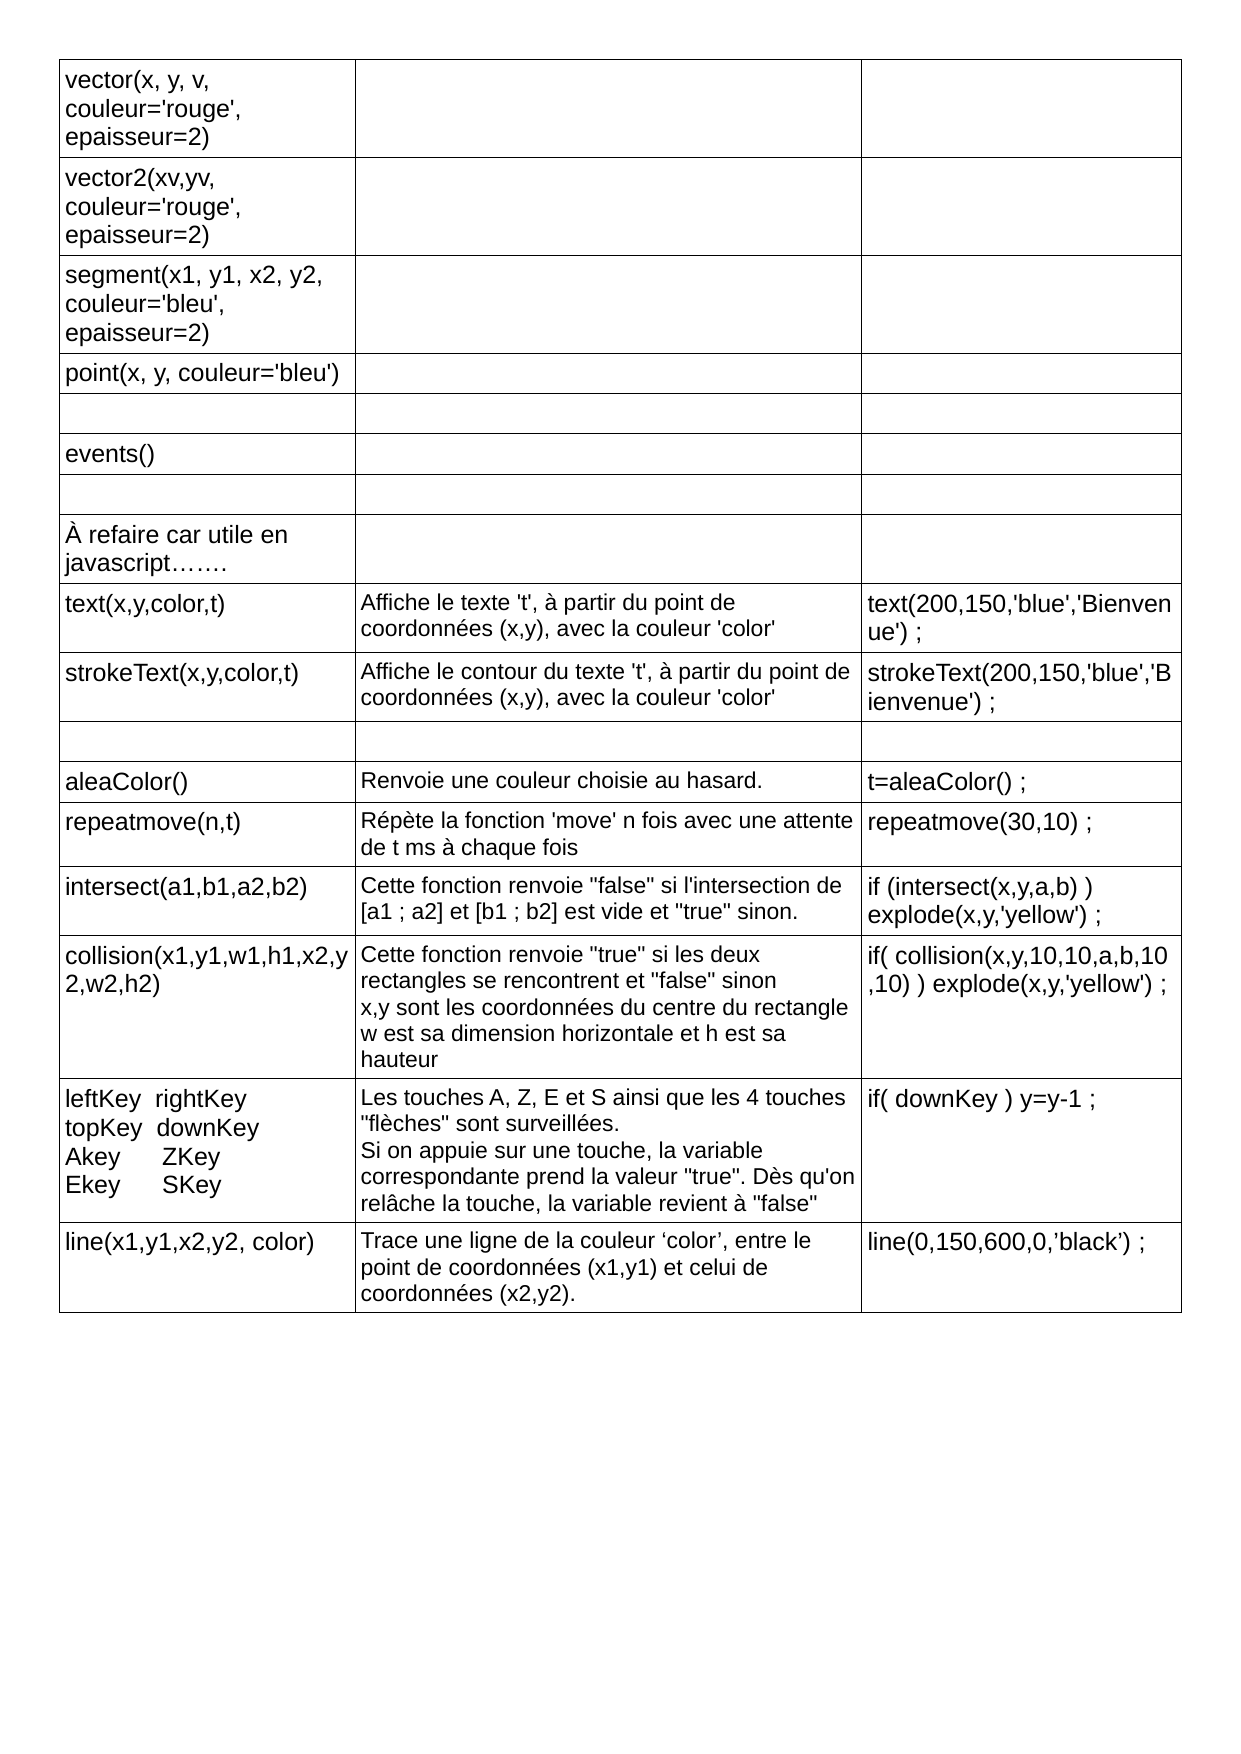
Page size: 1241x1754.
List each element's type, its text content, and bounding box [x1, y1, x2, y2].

table_cell [862, 354, 1181, 393]
table_cell vector2(xv,yv, couleur='rouge', epaisseur=2) [60, 158, 355, 255]
table_cell [60, 475, 355, 514]
table_cell vector(x, y, v, couleur='rouge', epaisseur=2) [60, 60, 355, 157]
table_cell if( collision(x,y,10,10,a,b,10,10) ) explode(x,y,'yellow') ; [862, 936, 1181, 1078]
table_cell segment(x1, y1, x2, y2, couleur='bleu', epaisseur=2) [60, 256, 355, 352]
table_cell [862, 722, 1181, 761]
table_cell events() [60, 434, 355, 473]
table_cell [356, 722, 861, 761]
table_cell Cette fonction renvoie "false" si l'intersection de [a1 ; a2] et [b1 ; b2] est vide et "true" sinon. [356, 867, 861, 935]
table_cell text(x,y,color,t) [60, 584, 355, 652]
table_cell Affiche le contour du texte 't', à partir du point de coordonnées (x,y), avec la couleur 'color' [356, 653, 861, 721]
table_cell aleaColor() [60, 762, 355, 802]
table_cell line(0,150,600,0,’black’) ; [862, 1223, 1181, 1312]
table_cell [356, 256, 861, 352]
table_cell repeatmove(30,10) ; [862, 803, 1181, 866]
table_cell [862, 475, 1181, 514]
table_cell strokeText(x,y,color,t) [60, 653, 355, 721]
table_cell repeatmove(n,t) [60, 803, 355, 866]
table_cell [862, 60, 1181, 157]
table_cell intersect(a1,b1,a2,b2) [60, 867, 355, 935]
table_cell t=aleaColor() ; [862, 762, 1181, 802]
table_cell [356, 158, 861, 255]
table_cell leftKey rightKey topKey downKey Akey ZKey Ekey SKey [60, 1079, 355, 1222]
table_cell collision(x1,y1,w1,h1,x2,y2,w2,h2) [60, 936, 355, 1078]
table_cell line(x1,y1,x2,y2, color) [60, 1223, 355, 1312]
table_cell if( downKey ) y=y-1 ; [862, 1079, 1181, 1222]
table_cell [862, 256, 1181, 352]
table_cell [356, 475, 861, 514]
table_cell [356, 60, 861, 157]
table_cell text(200,150,'blue','Bienvenue') ; [862, 584, 1181, 652]
table_cell [862, 394, 1181, 433]
table_cell Cette fonction renvoie "true" si les deux rectangles se rencontrent et "false" sinon x,y sont les coordonnées du centre du rectangle w est sa dimension horizontale et h est sa hauteur [356, 936, 861, 1078]
table_cell Renvoie une couleur choisie au hasard. [356, 762, 861, 802]
table_cell Affiche le texte 't', à partir du point de coordonnées (x,y), avec la couleur 'color' [356, 584, 861, 652]
table_cell Les touches A, Z, E et S ainsi que les 4 touches "flèches" sont surveillées. Si on appuie sur une touche, la variable correspondante prend la valeur "true". Dès qu'on relâche la touche, la variable revient à "false" [356, 1079, 861, 1222]
table_cell [862, 158, 1181, 255]
table_cell [60, 722, 355, 761]
table_cell if (intersect(x,y,a,b) ) explode(x,y,'yellow') ; [862, 867, 1181, 935]
table_cell [862, 434, 1181, 473]
table_cell À refaire car utile en javascript……. [60, 515, 355, 583]
table_cell [862, 515, 1181, 583]
table_cell [356, 515, 861, 583]
table_cell point(x, y, couleur='bleu') [60, 354, 355, 393]
table_cell [356, 394, 861, 433]
table_cell [60, 394, 355, 433]
table_cell Répète la fonction 'move' n fois avec une attente de t ms à chaque fois [356, 803, 861, 866]
table_cell Trace une ligne de la couleur ‘color’, entre le point de coordonnées (x1,y1) et celui de coordonnées (x2,y2). [356, 1223, 861, 1312]
table_cell [356, 354, 861, 393]
table_cell [356, 434, 861, 473]
table_cell strokeText(200,150,'blue','Bienvenue') ; [862, 653, 1181, 721]
